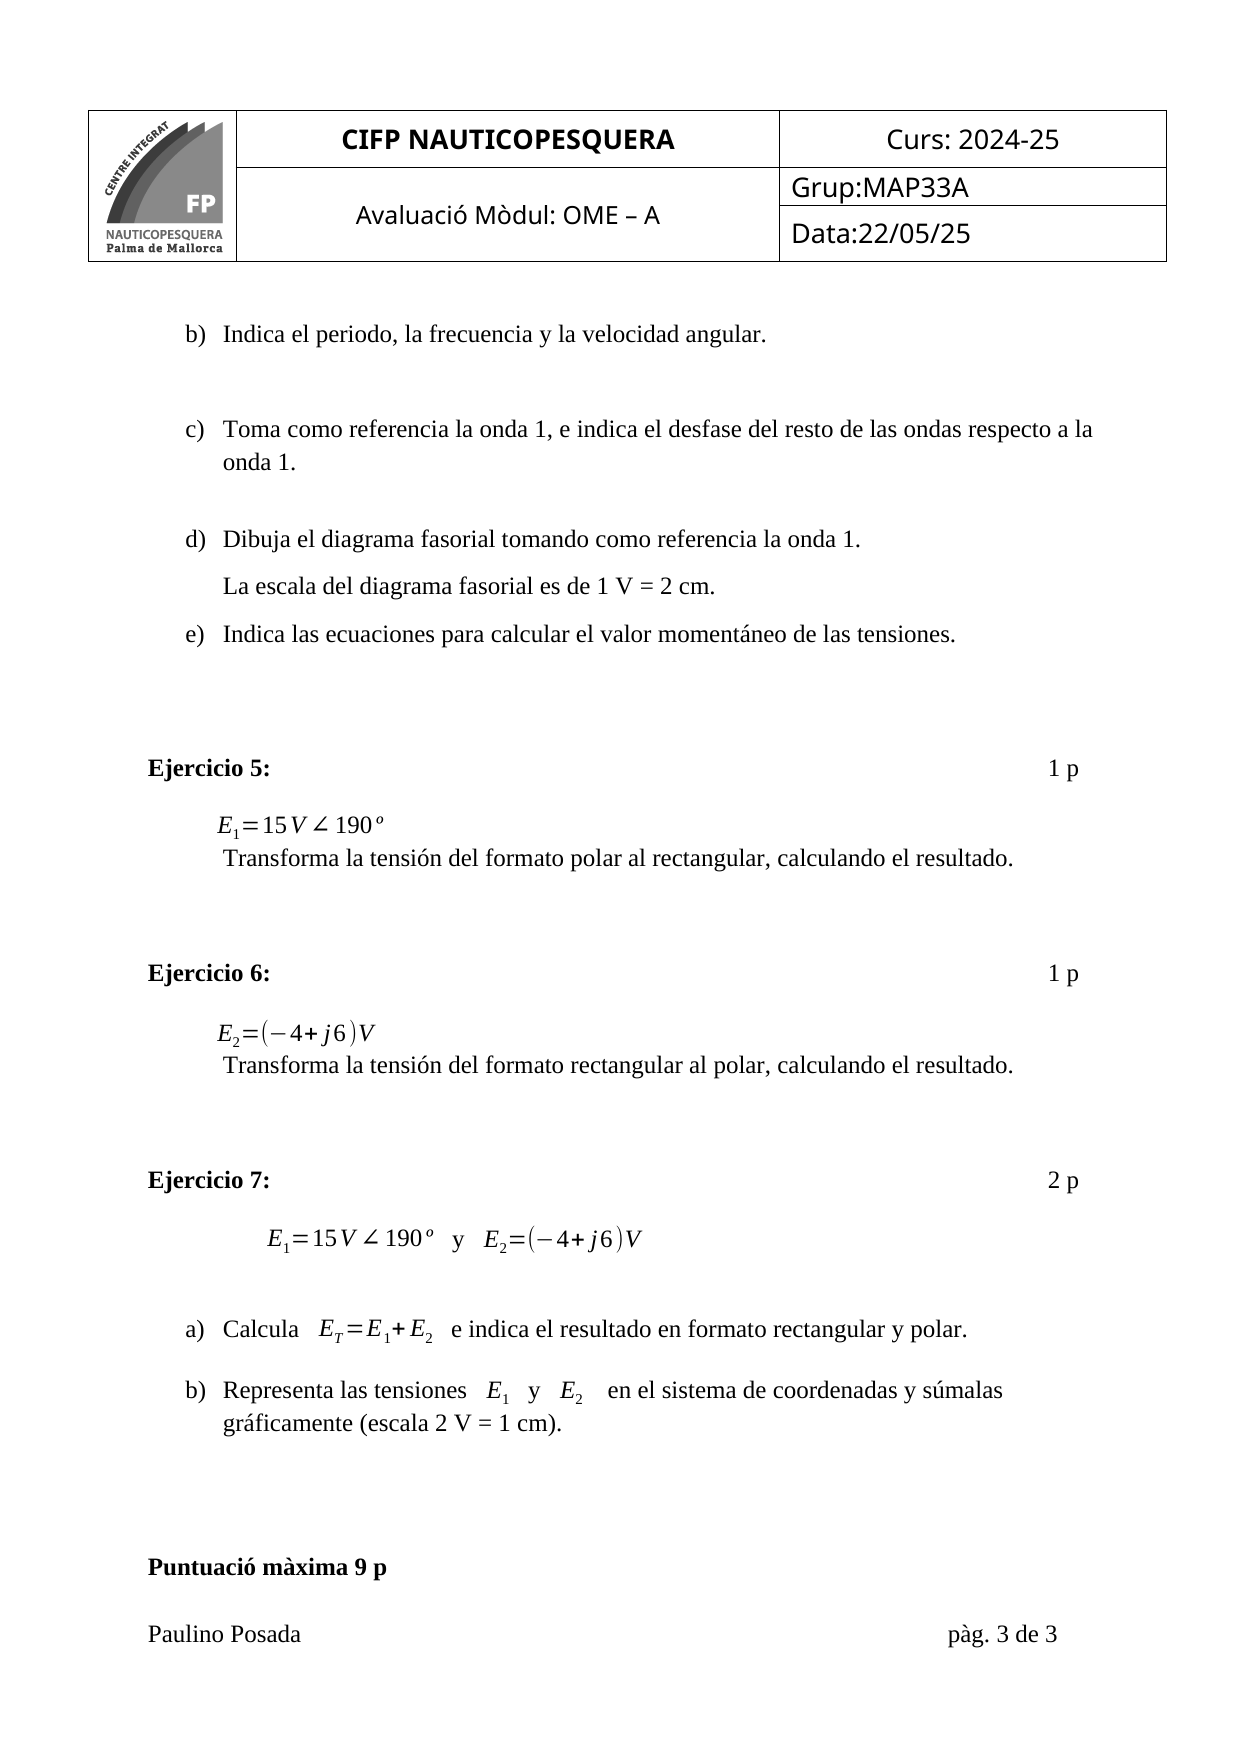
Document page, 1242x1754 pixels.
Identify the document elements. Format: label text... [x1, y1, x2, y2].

list Toma como referencia la onda 1, e indica el desfase del resto de las ondas respecto a la onda 1. [185, 414, 1094, 476]
picture [100, 111, 229, 260]
text Ejercicio 5: 1 p [148, 753, 1094, 782]
list Transforma la tensión del formato rectangular al polar, calculando el resultado. [185, 1050, 1094, 1078]
list Calculae indica el resultado en formato rectangular y polar. [185, 1314, 1094, 1347]
text Puntuació màxima 9 p [148, 1552, 1094, 1580]
list Indica el periodo, la frecuencia y la velocidad angular. [185, 319, 1094, 348]
text Ejercicio 6: 1 p [148, 958, 1094, 987]
list Transforma la tensión del formato polar al rectangular, calculando el resultado. [185, 843, 1094, 872]
list Dibuja el diagrama fasorial tomando como referencia la onda 1. [185, 524, 1094, 552]
text y [148, 1224, 1094, 1257]
text Ejercicio 7: 2 p [148, 1165, 1094, 1193]
list La escala del diagrama fasorial es de 1 V = 2 cm. [185, 571, 1094, 600]
list Indica las ecuaciones para calcular el valor momentáneo de las tensiones. [185, 619, 1094, 648]
list Representa las tensionesy en el sistema de coordenadas y súmalas gráficamente (escala 2 V = 1 cm). [185, 1375, 1094, 1437]
